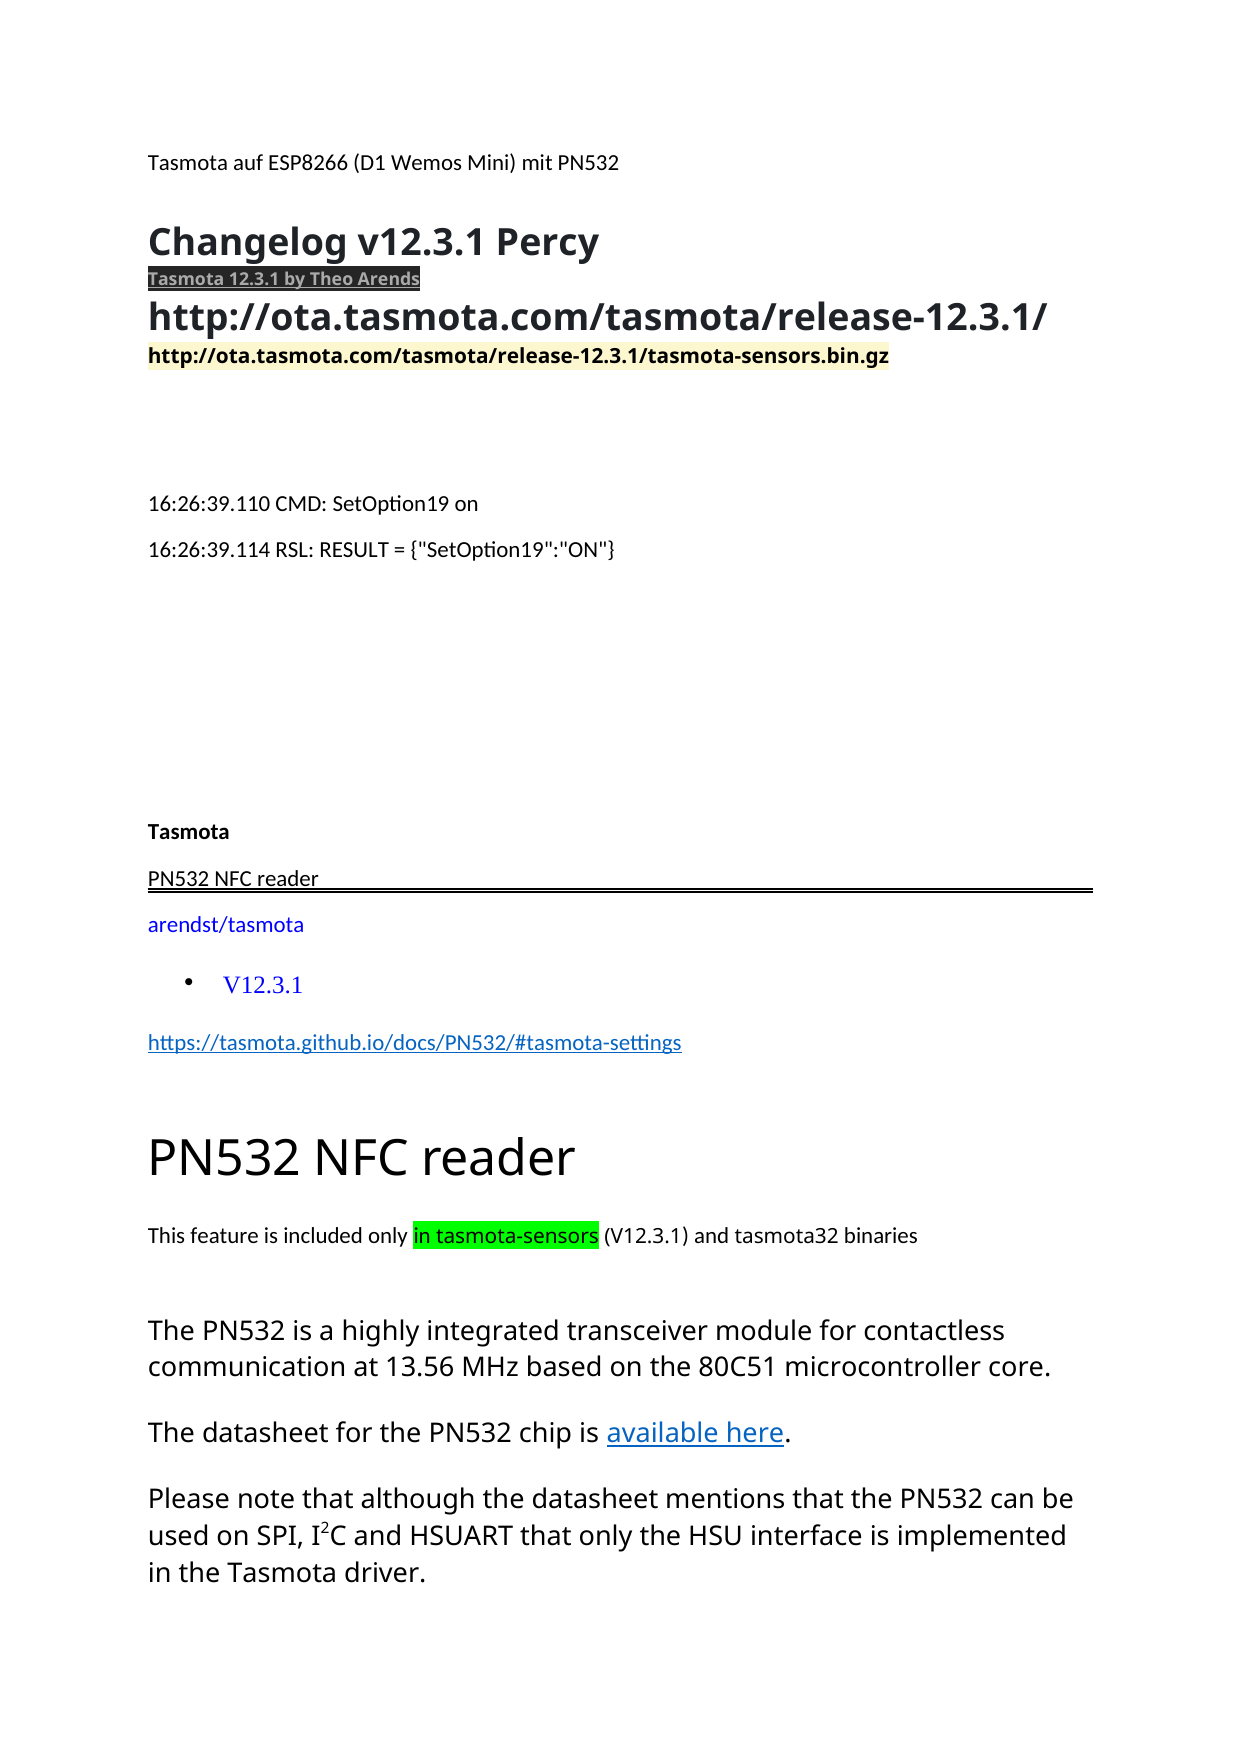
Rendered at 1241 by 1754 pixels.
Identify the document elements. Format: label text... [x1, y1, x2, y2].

text Tasmota auf ESP8266 (D1 Wemos Mini) mit PN532 [148, 148, 1093, 176]
text This feature is included only in tasmota-sensors (V12.3.1) and tasmota32 binaries [148, 1221, 1093, 1280]
text 16:26:39.110 CMD: SetOption19 on [148, 489, 1093, 517]
subtitle PN532 NFC reader [148, 1122, 1093, 1190]
text Tasmota [148, 817, 1093, 845]
text The PN532 is a highly integrated transceiver module for contactless communication at 13.56 MHz based on the 80C51 microcontroller core. [148, 1311, 1093, 1385]
subtitle Changelog v12.3.1 Percy Tasmota 12.3.1 by Theo Arends http://ota.tasmota.com/tasmota/release-12.3.1/ http://ota.tasmota.com/tasmota/release-12.3.1/tasmota-sensors.bin.gz [148, 215, 1093, 370]
text The datasheet for the PN532 chip is available here. [148, 1414, 1093, 1451]
text Please note that although the datasheet mentions that the PN532 can be used on SPI, I2C and HSUART that only the HSU interface is implemented in the Tasmota driver. [148, 1480, 1093, 1591]
list V12.3.1 [185, 970, 1093, 999]
text 16:26:39.114 RSL: RESULT = {"SetOption19":"ON"} [148, 536, 1093, 564]
text PN532 NFC reader [148, 864, 1093, 888]
text arendst/tasmota [148, 911, 1093, 939]
text https://tasmota.github.io/docs/PN532/#tasmota-settings [148, 1028, 1093, 1056]
